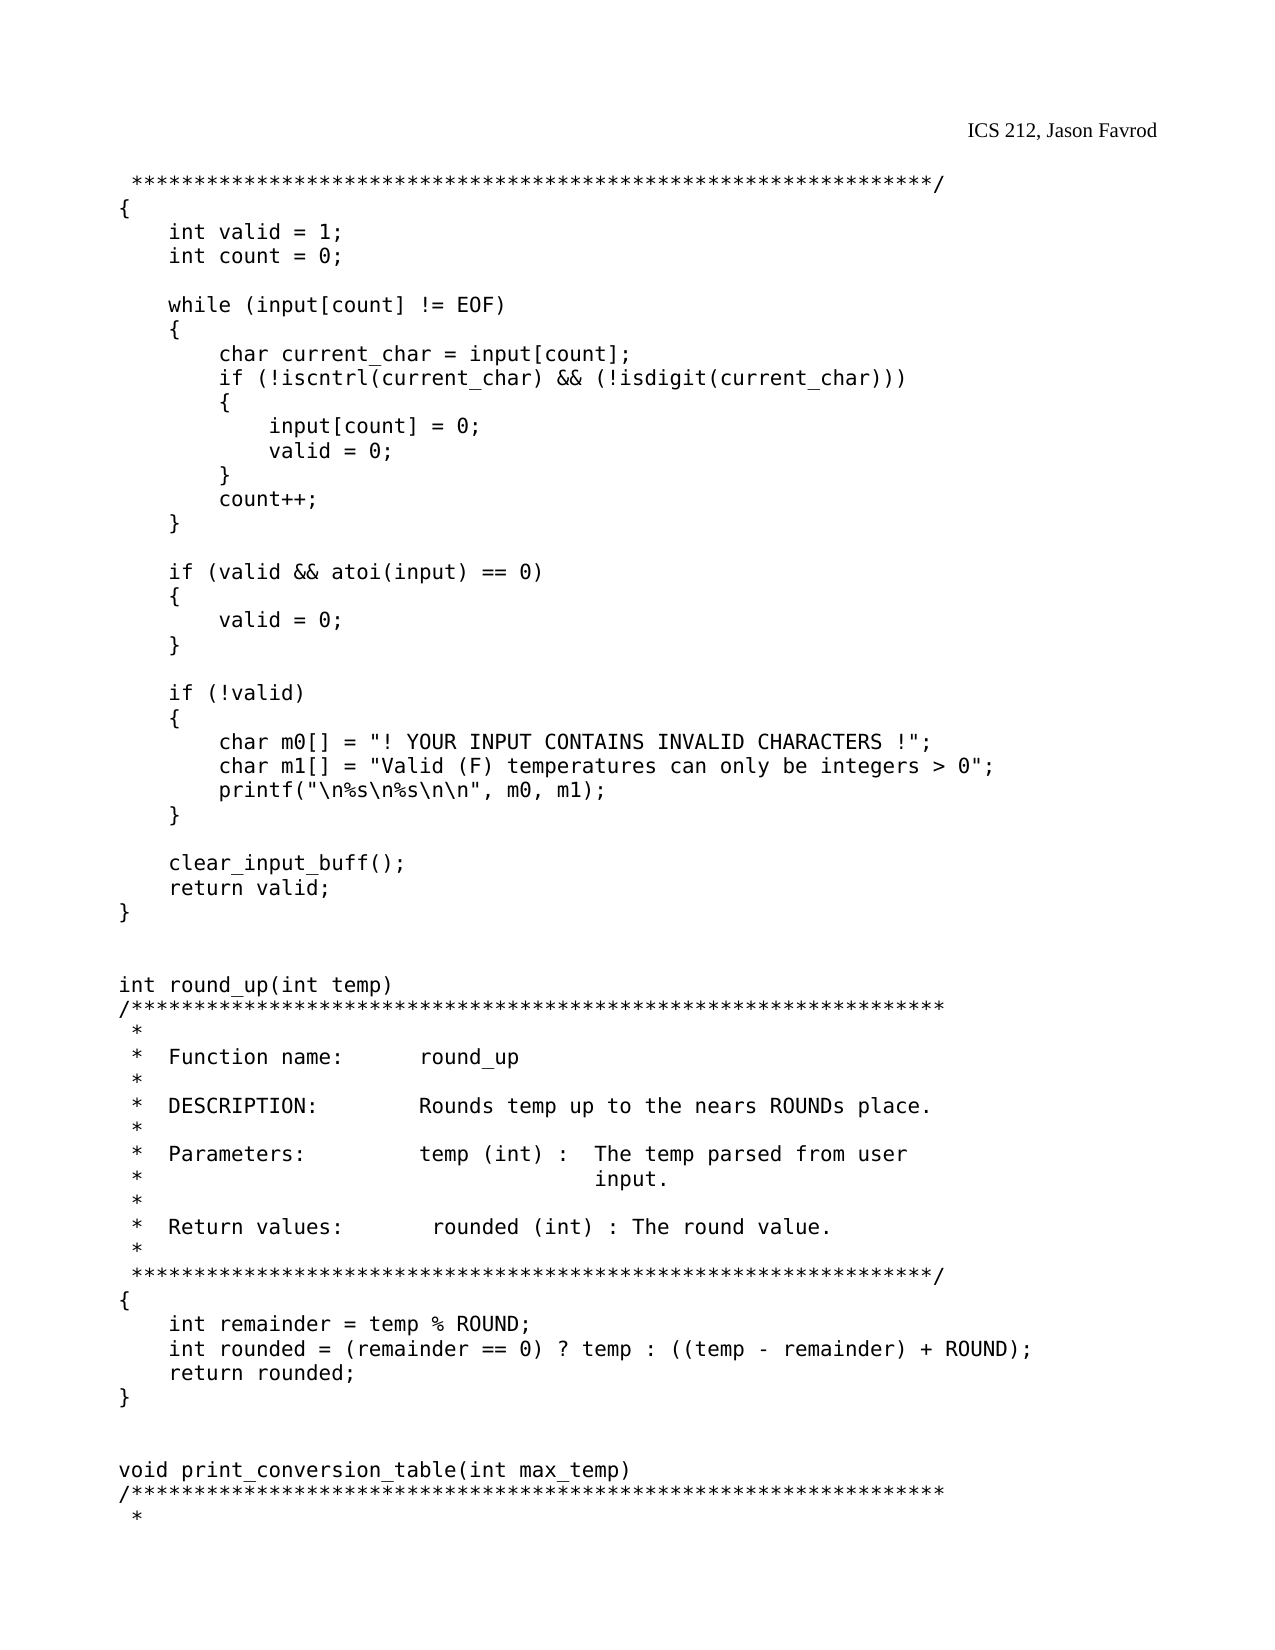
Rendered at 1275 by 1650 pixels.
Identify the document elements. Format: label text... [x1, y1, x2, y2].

text char m0[] = "! YOUR INPUT CONTAINS INVALID CHARACTERS !"; [118, 730, 1157, 754]
text return rounded; [118, 1361, 1157, 1385]
text * DESCRIPTION: Rounds temp up to the nears ROUNDs place. [118, 1094, 1157, 1118]
text int valid = 1; [118, 220, 1157, 244]
text * [118, 1239, 1157, 1264]
text * Parameters: temp (int) : The temp parsed from user [118, 1142, 1157, 1167]
text ****************************************************************/ [118, 172, 1157, 196]
text if (!iscntrl(current_char) && (!isdigit(current_char))) [118, 366, 1157, 390]
text } [118, 463, 1157, 487]
text while (input[count] != EOF) [118, 293, 1157, 317]
text * [118, 1507, 1157, 1531]
text { [118, 1288, 1157, 1312]
text valid = 0; [118, 608, 1157, 633]
text char m1[] = "Valid (F) temperatures can only be integers > 0"; [118, 754, 1157, 778]
text * [118, 1118, 1157, 1142]
text } [118, 1385, 1157, 1409]
text clear_input_buff(); [118, 851, 1157, 876]
text printf("\n%s\n%s\n\n", m0, m1); [118, 778, 1157, 803]
text /***************************************************************** [118, 1482, 1157, 1507]
text * Function name: round_up [118, 1045, 1157, 1070]
text count++; [118, 487, 1157, 511]
text { [118, 317, 1157, 342]
text * [118, 1070, 1157, 1094]
text /***************************************************************** [118, 997, 1157, 1021]
text char current_char = input[count]; [118, 342, 1157, 366]
text int round_up(int temp) [118, 973, 1157, 997]
text { [118, 196, 1157, 220]
text if (valid && atoi(input) == 0) [118, 560, 1157, 584]
text int count = 0; [118, 244, 1157, 269]
text int rounded = (remainder == 0) ? temp : ((temp - remainder) + ROUND); [118, 1337, 1157, 1361]
text } [118, 633, 1157, 657]
text valid = 0; [118, 439, 1157, 463]
text * [118, 1021, 1157, 1045]
text * [118, 1191, 1157, 1215]
text } [118, 511, 1157, 536]
text ****************************************************************/ [118, 1264, 1157, 1288]
text { [118, 390, 1157, 414]
text return valid; [118, 876, 1157, 900]
text * input. [118, 1167, 1157, 1191]
text int remainder = temp % ROUND; [118, 1312, 1157, 1337]
text if (!valid) [118, 681, 1157, 706]
text } [118, 900, 1157, 924]
text void print_conversion_table(int max_temp) [118, 1458, 1157, 1482]
text * Return values: rounded (int) : The round value. [118, 1215, 1157, 1239]
text input[count] = 0; [118, 414, 1157, 439]
text { [118, 584, 1157, 608]
text } [118, 803, 1157, 827]
text { [118, 706, 1157, 730]
